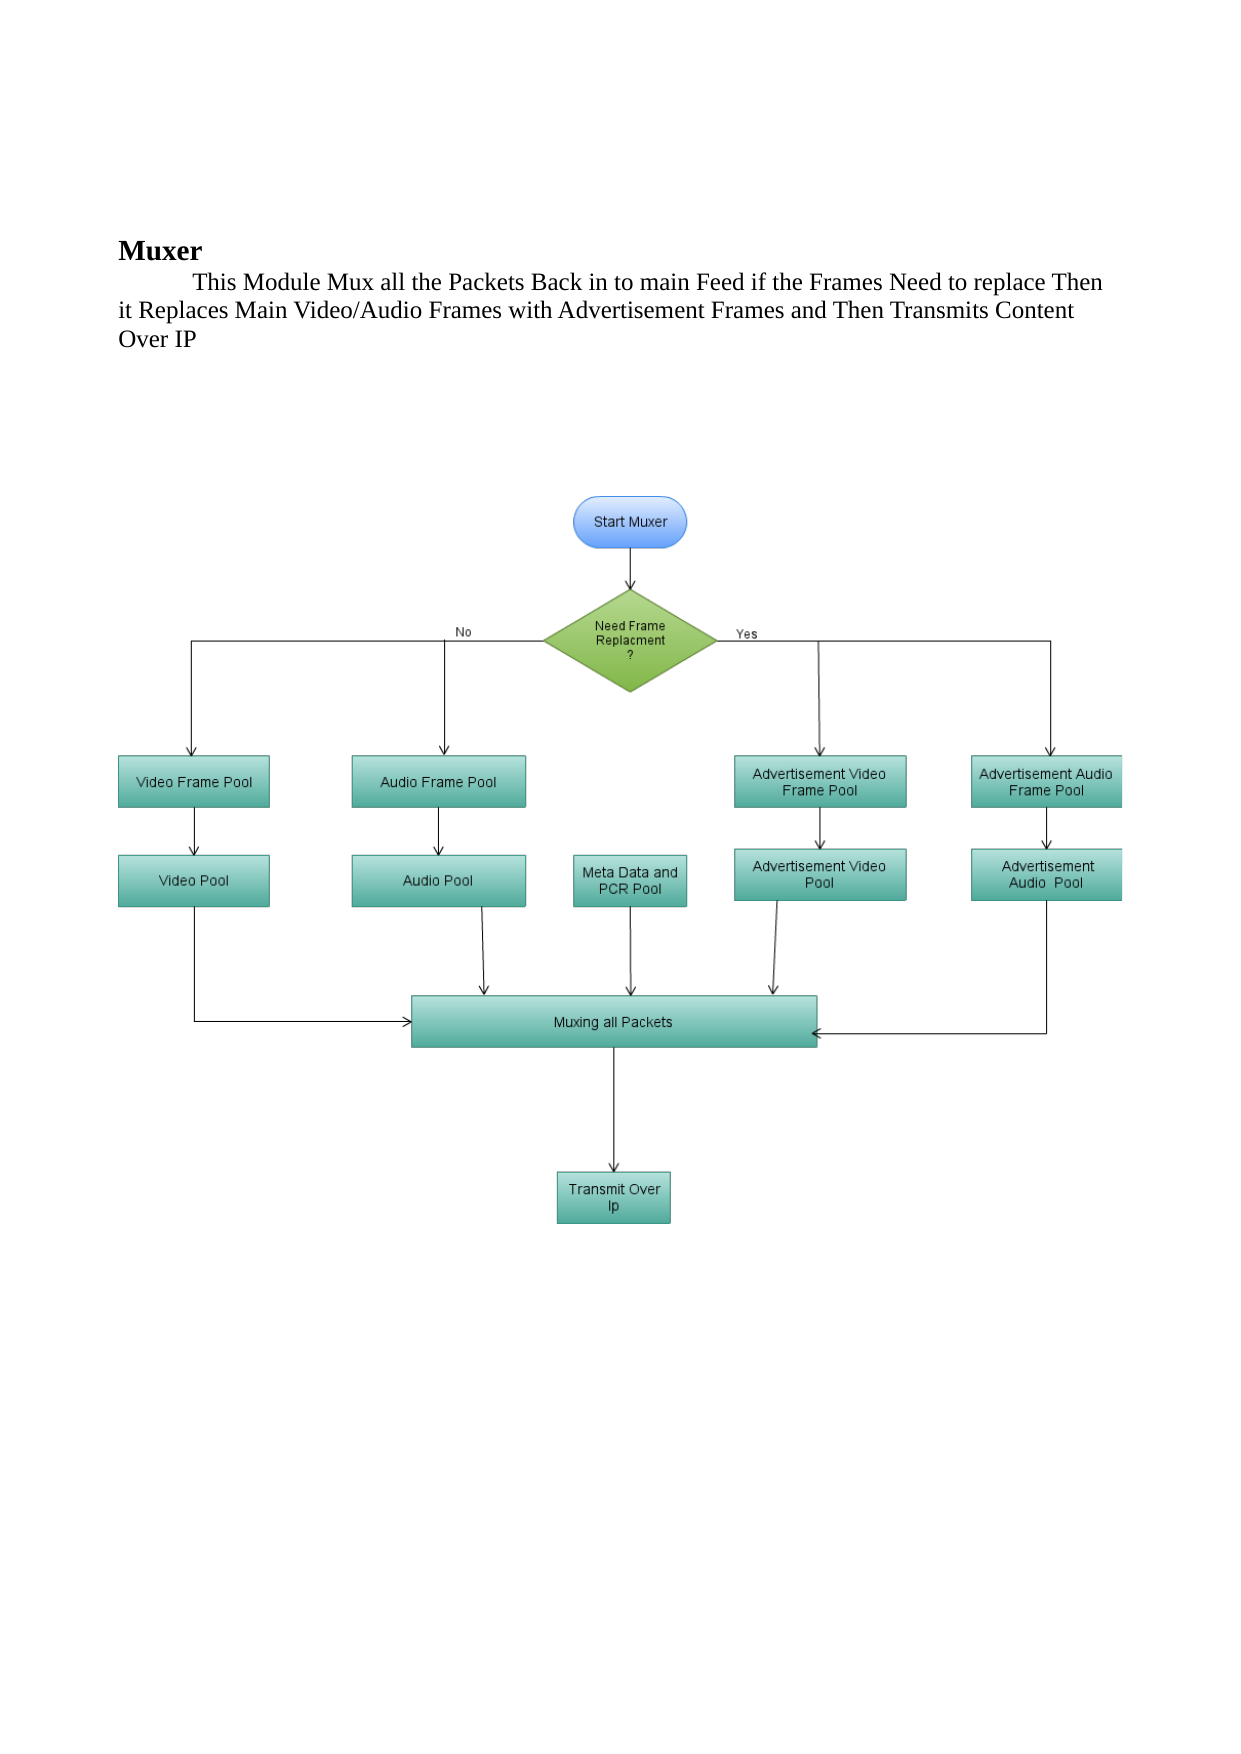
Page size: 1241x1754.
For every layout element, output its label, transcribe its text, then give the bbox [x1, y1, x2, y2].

text Muxer [118, 233, 1122, 267]
text This Module Mux all the Packets Back in to main Feed if the Frames Need to replace Then it Replaces Main Video/Audio Frames with Advertisement Frames and Then Transmits Content Over IP [118, 267, 1122, 353]
picture [118, 496, 1123, 1224]
